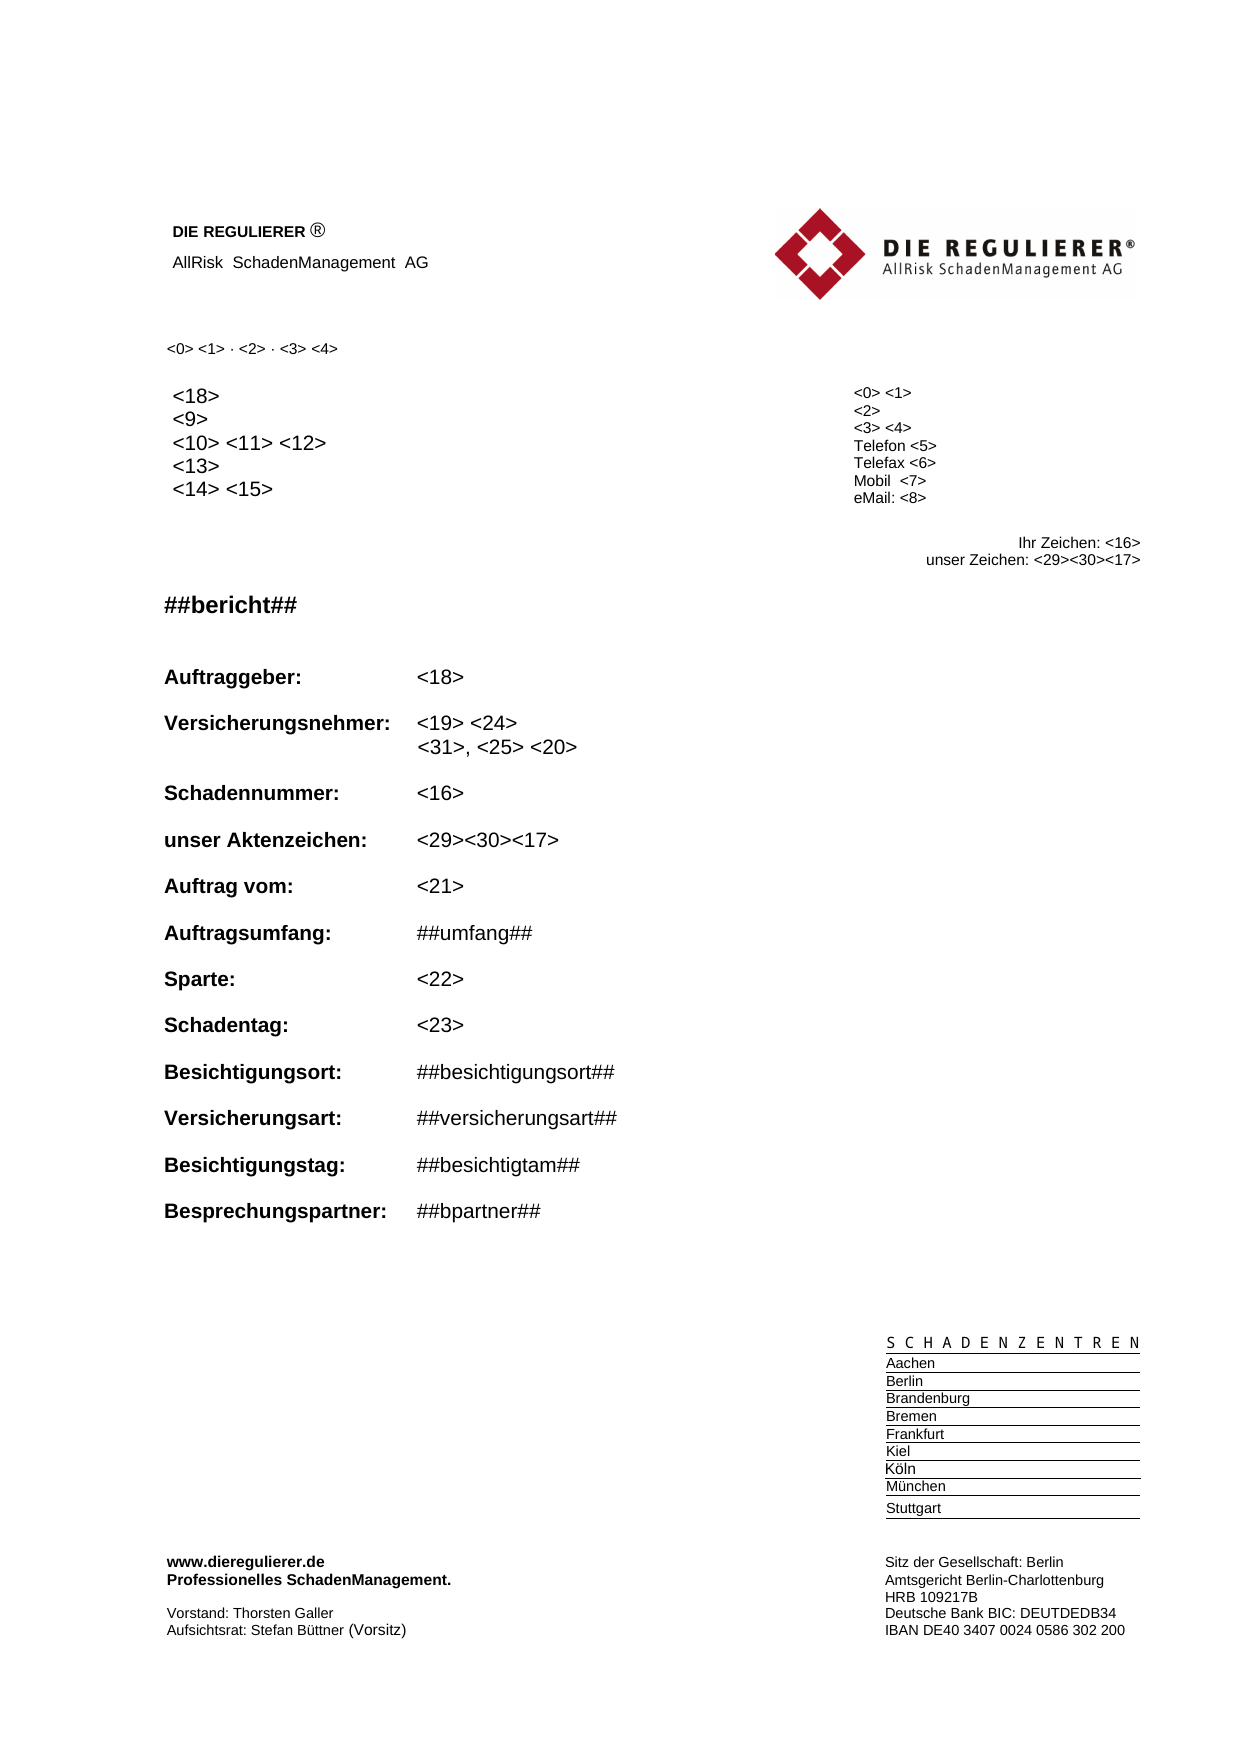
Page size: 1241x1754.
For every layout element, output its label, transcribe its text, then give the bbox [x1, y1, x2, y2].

text Versicherungsnehmer: <19> <24> [164, 712, 897, 735]
text Schadennummer: <16> [164, 782, 897, 805]
table_header <18> <9> <10> <11> <12> <13> <14> <15> [167, 379, 848, 513]
text Sparte: <22> [164, 967, 897, 991]
text Schadentag: <23> [164, 1014, 897, 1037]
text Auftraggeber: <18> [164, 666, 897, 689]
text Ihr Zeichen: <16> [167, 534, 1140, 552]
text S C H A D E N Z E N T R E N [886, 1331, 1140, 1353]
text Besichtigungsort: ##besichtigungsort## [164, 1060, 897, 1084]
text Frankfurt [886, 1426, 1140, 1442]
text Kiel [886, 1443, 1140, 1460]
text ##bericht## [164, 592, 897, 619]
text <0> <1> · <2> · <3> <4> [167, 340, 1140, 358]
table_header <0> <1> <2> <3> <4> Telefon <5> Telefax <6> Mobil <7> eMail: <8> [848, 379, 1140, 513]
text Köln [886, 1461, 1140, 1478]
text Besprechungspartner: ##bpartner## [164, 1200, 897, 1223]
text Bremen [886, 1408, 1140, 1425]
text Brandenburg [886, 1391, 1140, 1407]
text unser Aktenzeichen: <29><30><17> [164, 828, 897, 851]
text <31>, <25> <20> [417, 735, 897, 758]
text München [886, 1479, 1140, 1495]
text Versicherungsart: ##versicherungsart## [164, 1107, 897, 1130]
text Besichtigungstag: ##besichtigtam## [164, 1153, 897, 1177]
text Berlin [886, 1373, 1140, 1390]
text Stuttgart [886, 1496, 1140, 1518]
text unser Zeichen: <29><30><17> [167, 552, 1140, 569]
text Auftragsumfang: ##umfang## [164, 921, 897, 944]
text Aachen [886, 1356, 1140, 1372]
text Auftrag vom: <21> [164, 874, 897, 898]
